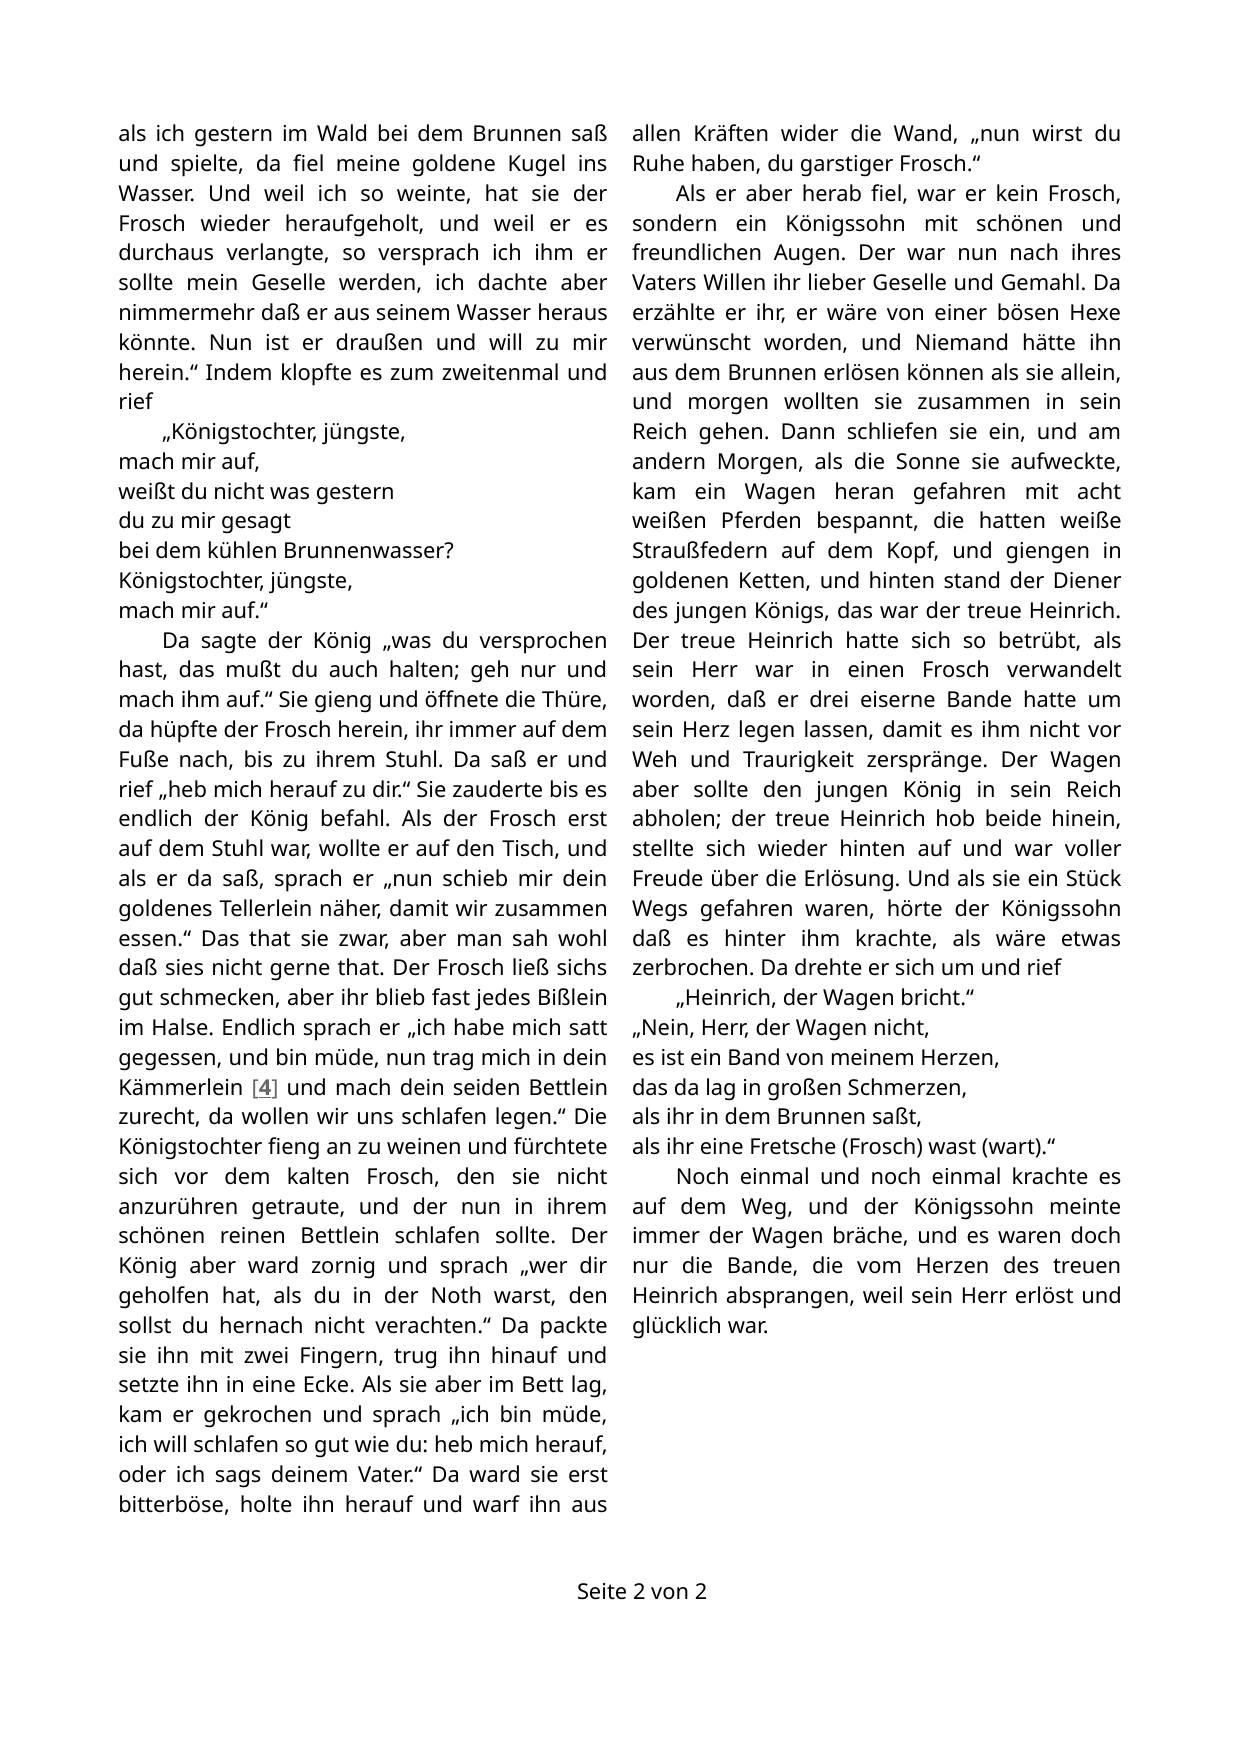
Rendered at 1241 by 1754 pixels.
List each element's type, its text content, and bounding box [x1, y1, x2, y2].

text „Königstochter, jüngste, mach mir auf, weißt du nicht was gestern du zu mir gesagt bei dem kühlen Brunnenwasser? Königstochter, jüngste, mach mir auf.“ [118, 416, 608, 624]
text „Heinrich, der Wagen bricht.“ „Nein, Herr, der Wagen nicht, es ist ein Band von meinem Herzen, das da lag in großen Schmerzen, als ihr in dem Brunnen saßt, als ihr eine Fretsche (Frosch) wast (wart).“ [632, 982, 1122, 1161]
text allen Kräften wider die Wand, „nun wirst du Ruhe haben, du garstiger Frosch.“ [632, 118, 1122, 178]
text Noch einmal und noch einmal krachte es auf dem Weg, und der Königssohn meinte immer der Wagen bräche, und es waren doch nur die Bande, die vom Herzen des treuen Heinrich absprangen, weil sein Herr erlöst und glücklich war. [632, 1161, 1122, 1339]
text Da sagte der König „was du versprochen hast, das mußt du auch halten; geh nur und mach ihm auf.“ Sie gieng und öffnete die Thüre, da hüpfte der Frosch herein, ihr immer auf dem Fuße nach, bis zu ihrem Stuhl. Da saß er und rief „heb mich herauf zu dir.“ Sie zauderte bis es endlich der König befahl. Als der Frosch erst auf dem Stuhl war, wollte er auf den Tisch, und als er da saß, sprach er „nun schieb mir dein goldenes Tellerlein näher, damit wir zusammen essen.“ Das that sie zwar, aber man sah wohl daß sies nicht gerne that. Der Frosch ließ sichs gut schmecken, aber ihr blieb fast jedes Bißlein im Halse. Endlich sprach er „ich habe mich satt gegessen, und bin müde, nun trag mich in dein Kämmerlein [4] und mach dein seiden Bettlein zurecht, da wollen wir uns schlafen legen.“ Die Königstochter fieng an zu weinen und fürchtete sich vor dem kalten Frosch, den sie nicht anzurühren getraute, und der nun in ihrem schönen reinen Bettlein schlafen sollte. Der König aber ward zornig und sprach „wer dir geholfen hat, als du in der Noth warst, den sollst du hernach nicht verachten.“ Da packte sie ihn mit zwei Fingern, trug ihn hinauf und setzte ihn in eine Ecke. Als sie aber im Bett lag, kam er gekrochen und sprach „ich bin müde, ich will schlafen so gut wie du: heb mich herauf, oder ich sags deinem Vater.“ Da ward sie erst bitterböse, holte ihn herauf und warf ihn aus [118, 624, 608, 1518]
text als ich gestern im Wald bei dem Brunnen saß und spielte, da fiel meine goldene Kugel ins Wasser. Und weil ich so weinte, hat sie der Frosch wieder heraufgeholt, und weil er es durchaus verlangte, so versprach ich ihm er sollte mein Geselle werden, ich dachte aber nimmermehr daß er aus seinem Wasser heraus könnte. Nun ist er draußen und will zu mir herein.“ Indem klopfte es zum zweitenmal und rief [118, 118, 608, 416]
text Als er aber herab fiel, war er kein Frosch, sondern ein Königssohn mit schönen und freundlichen Augen. Der war nun nach ihres Vaters Willen ihr lieber Geselle und Gemahl. Da erzählte er ihr, er wäre von einer bösen Hexe verwünscht worden, und Niemand hätte ihn aus dem Brunnen erlösen können als sie allein, und morgen wollten sie zusammen in sein Reich gehen. Dann schliefen sie ein, und am andern Morgen, als die Sonne sie aufweckte, kam ein Wagen heran gefahren mit acht weißen Pferden bespannt, die hatten weiße Straußfedern auf dem Kopf, und giengen in goldenen Ketten, und hinten stand der Diener des jungen Königs, das war der treue Heinrich. Der treue Heinrich hatte sich so betrübt, als sein Herr war in einen Frosch verwandelt worden, daß er drei eiserne Bande hatte um sein Herz legen lassen, damit es ihm nicht vor Weh und Traurigkeit zerspränge. Der Wagen aber sollte den jungen König in sein Reich abholen; der treue Heinrich hob beide hinein, stellte sich wieder hinten auf und war voller Freude über die Erlösung. Und als sie ein Stück Wegs gefahren waren, hörte der Königssohn daß es hinter ihm krachte, als wäre etwas zerbrochen. Da drehte er sich um und rief [632, 178, 1122, 982]
